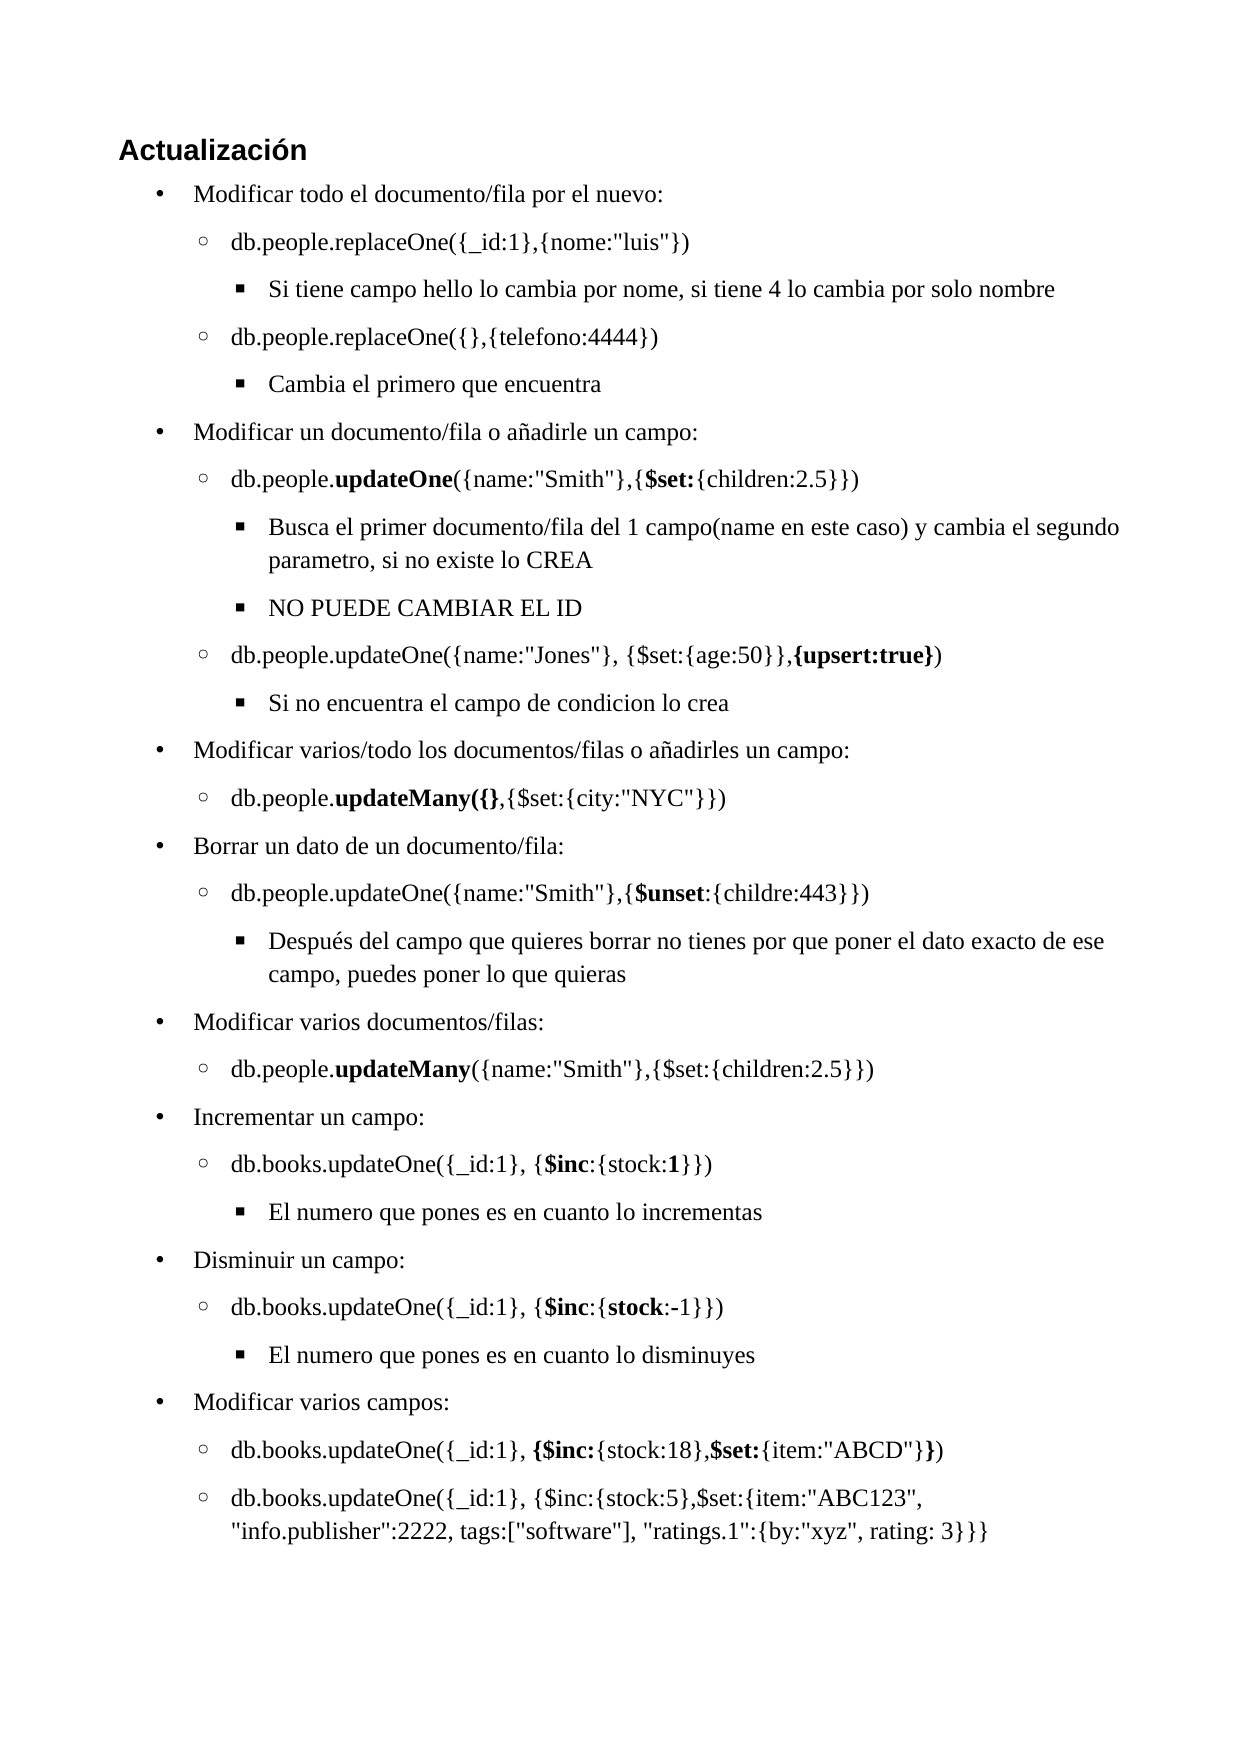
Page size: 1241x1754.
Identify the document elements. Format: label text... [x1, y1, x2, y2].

list db.people.replaceOne({_id:1},{nome:"luis"}) [193, 227, 1122, 255]
subtitle Actualización [118, 133, 1122, 166]
list db.people.updateOne({name:"Smith"},{$set:{children:2.5}}) [193, 464, 1122, 493]
list Busca el primer documento/fila del 1 campo(name en este caso) y cambia el segundo parametro, si no existe lo CREA [231, 512, 1122, 574]
list Después del campo que quieres borrar no tienes por que poner el dato exacto de ese campo, puedes poner lo que quieras [231, 926, 1122, 988]
list db.books.updateOne({_id:1}, {$inc:{stock:1}}) [193, 1149, 1122, 1178]
list db.books.updateOne({_id:1}, {$inc:{stock:5},$set:{item:"ABC123", "info.publisher":2222, tags:["software"], "ratings.1":{by:"xyz", rating: 3}}} [193, 1483, 1122, 1544]
list Si tiene campo hello lo cambia por nome, si tiene 4 lo cambia por solo nombre [231, 274, 1122, 303]
list Disminuir un campo: [156, 1245, 1122, 1273]
list db.books.updateOne({_id:1}, {$inc:{stock:-1}}) [193, 1292, 1122, 1321]
list Modificar varios campos: [156, 1387, 1122, 1416]
list db.people.updateOne({name:"Jones"}, {$set:{age:50}},{upsert:true}) [193, 640, 1122, 669]
list El numero que pones es en cuanto lo incrementas [231, 1197, 1122, 1226]
list db.people.updateOne({name:"Smith"},{$unset:{childre:443}}) [193, 878, 1122, 907]
list El numero que pones es en cuanto lo disminuyes [231, 1340, 1122, 1369]
list Modificar varios/todo los documentos/filas o añadirles un campo: [156, 736, 1122, 764]
list Modificar un documento/fila o añadirle un campo: [156, 417, 1122, 446]
list Cambia el primero que encuentra [231, 369, 1122, 398]
list Si no encuentra el campo de condicion lo crea [231, 688, 1122, 717]
list Modificar varios documentos/filas: [156, 1007, 1122, 1035]
list db.books.updateOne({_id:1}, {$inc:{stock:18},$set:{item:"ABCD"}}) [193, 1435, 1122, 1464]
list Incrementar un campo: [156, 1102, 1122, 1131]
list db.people.replaceOne({},{telefono:4444}) [193, 322, 1122, 351]
list Modificar todo el documento/fila por el nuevo: [156, 179, 1122, 208]
list Borrar un dato de un documento/fila: [156, 831, 1122, 859]
list db.people.updateMany({name:"Smith"},{$set:{children:2.5}}) [193, 1054, 1122, 1083]
list db.people.updateMany({},{$set:{city:"NYC"}}) [193, 783, 1122, 812]
list NO PUEDE CAMBIAR EL ID [231, 593, 1122, 622]
